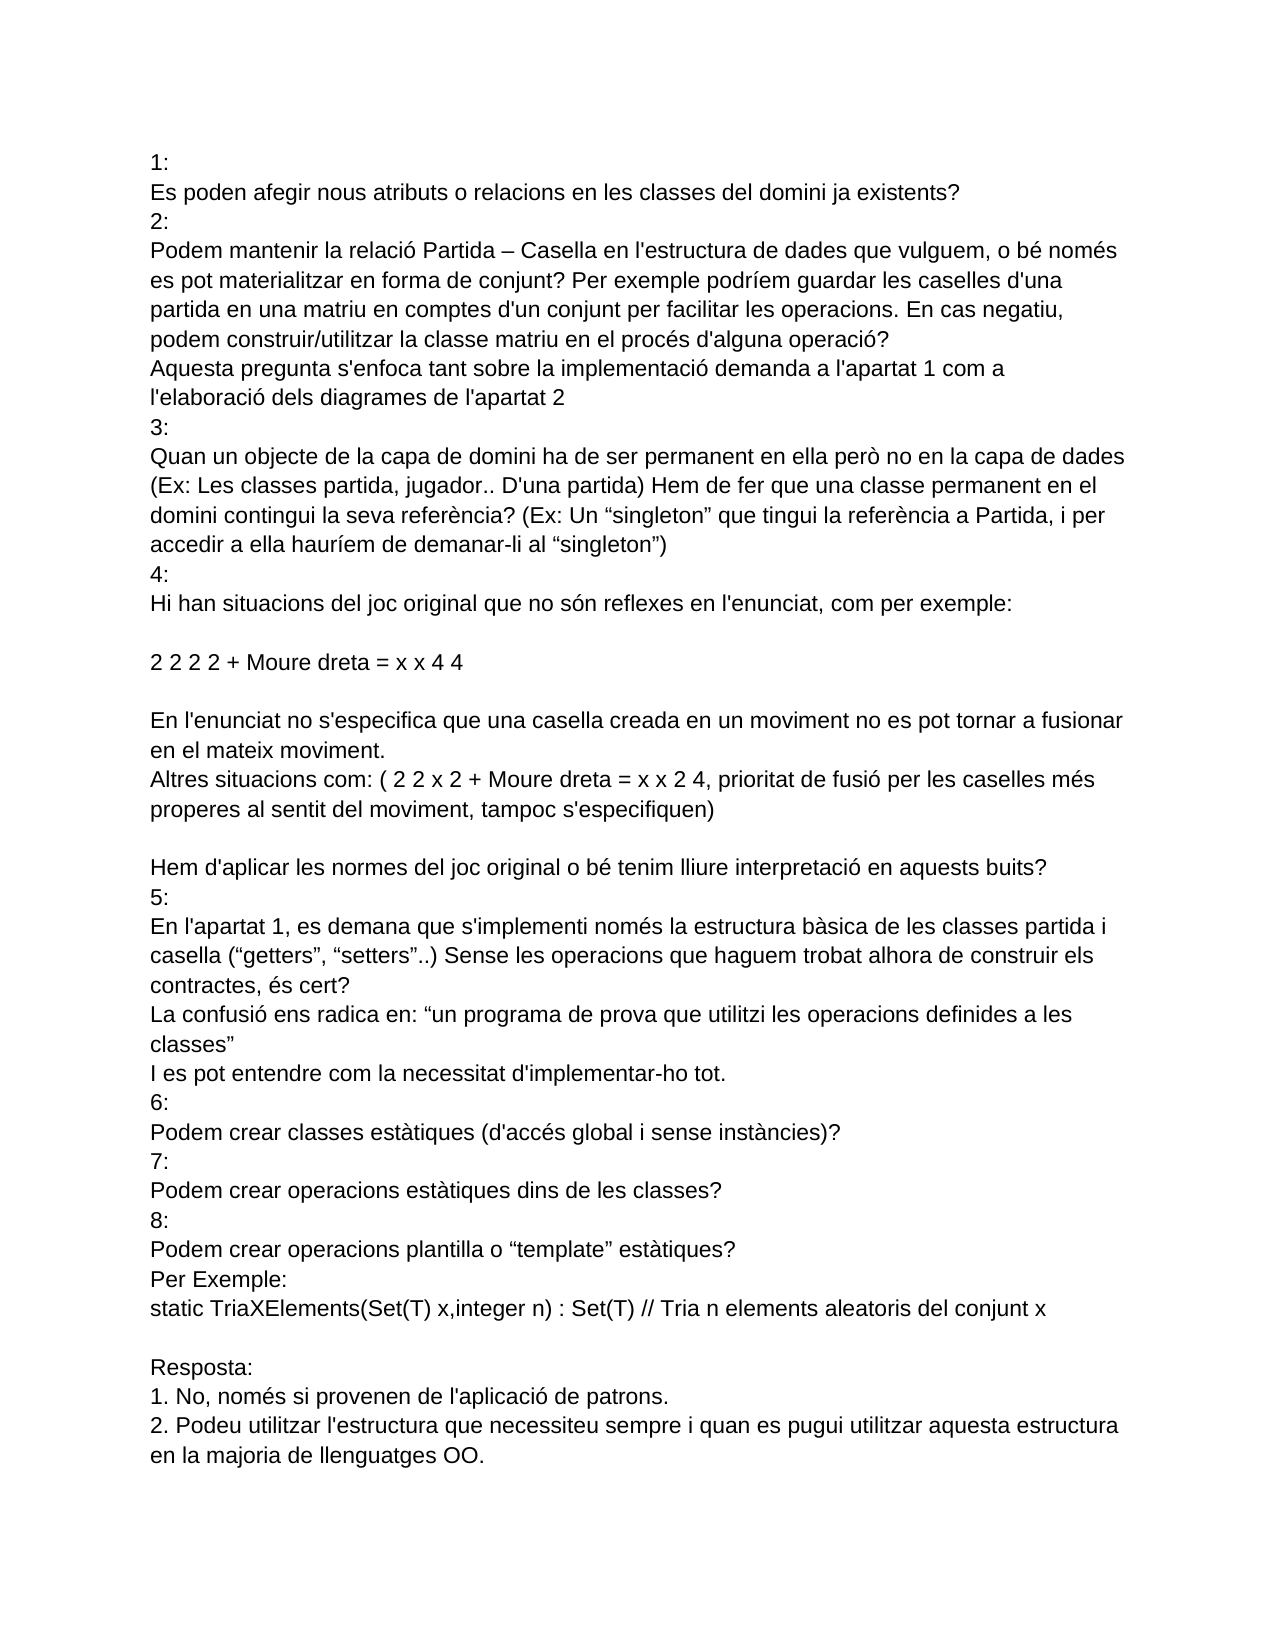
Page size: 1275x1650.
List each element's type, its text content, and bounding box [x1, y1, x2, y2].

text static TriaXElements(Set(T) x,integer n) : Set(T) // Tria n elements aleatoris del conjunt x [150, 1296, 1125, 1321]
text 8: [150, 1207, 1125, 1233]
text I es pot entendre com la necessitat d'implementar-ho tot. [150, 1061, 1125, 1086]
text (Ex: Les classes partida, jugador.. D'una partida) Hem de fer que una classe permanent en el domini contingui la seva referència? (Ex: Un “singleton” que tingui la referència a Partida, i per accedir a ella hauríem de demanar-li al “singleton”) [150, 473, 1125, 557]
text Hi han situacions del joc original que no són reflexes en l'enunciat, com per exemple: [150, 591, 1125, 616]
text 6: [150, 1090, 1125, 1116]
text Podem mantenir la relació Partida – Casella en l'estructura de dades que vulguem, o bé només es pot materialitzar en forma de conjunt? Per exemple podríem guardar les caselles d'una partida en una matriu en comptes d'un conjunt per facilitar les operacions. En cas negatiu, podem construir/utilitzar la classe matriu en el procés d'alguna operació? [150, 238, 1125, 352]
text Altres situacions com: ( 2 2 x 2 + Moure dreta = x x 2 4, prioritat de fusió per les caselles més properes al sentit del moviment, tampoc s'especifiquen) [150, 767, 1125, 822]
text 4: [150, 561, 1125, 587]
text 1: [150, 150, 1125, 176]
text Es poden afegir nous atributs o relacions en les classes del domini ja existents? [150, 179, 1125, 205]
text 7: [150, 1149, 1125, 1174]
text Per Exemple: [150, 1266, 1125, 1292]
text 2. Podeu utilitzar l'estructura que necessiteu sempre i quan es pugui utilitzar aquesta estructura en la majoria de llenguatges OO. [150, 1413, 1125, 1468]
text La confusió ens radica en: “un programa de prova que utilitzi les operacions definides a les classes” [150, 1002, 1125, 1057]
text 1. No, només si provenen de l'aplicació de patrons. [150, 1384, 1125, 1409]
text 5: [150, 884, 1125, 910]
text Podem crear classes estàtiques (d'accés global i sense instàncies)? [150, 1119, 1125, 1145]
text Resposta: [150, 1354, 1125, 1380]
text En l'enunciat no s'especifica que una casella creada en un moviment no es pot tornar a fusionar en el mateix moviment. [150, 708, 1125, 763]
text 2: [150, 209, 1125, 234]
text Aquesta pregunta s'enfoca tant sobre la implementació demanda a l'apartat 1 com a l'elaboració dels diagrames de l'apartat 2 [150, 356, 1125, 411]
text 3: [150, 414, 1125, 440]
text En l'apartat 1, es demana que s'implementi només la estructura bàsica de les classes partida i casella (“getters”, “setters”..) Sense les operacions que haguem trobat alhora de construir els contractes, és cert? [150, 914, 1125, 998]
text Quan un objecte de la capa de domini ha de ser permanent en ella però no en la capa de dades [150, 444, 1125, 469]
text Podem crear operacions estàtiques dins de les classes? [150, 1178, 1125, 1204]
text 2 2 2 2 + Moure dreta = x x 4 4 [150, 649, 1125, 675]
text Hem d'aplicar les normes del joc original o bé tenim lliure interpretació en aquests buits? [150, 855, 1125, 881]
text Podem crear operacions plantilla o “template” estàtiques? [150, 1237, 1125, 1262]
